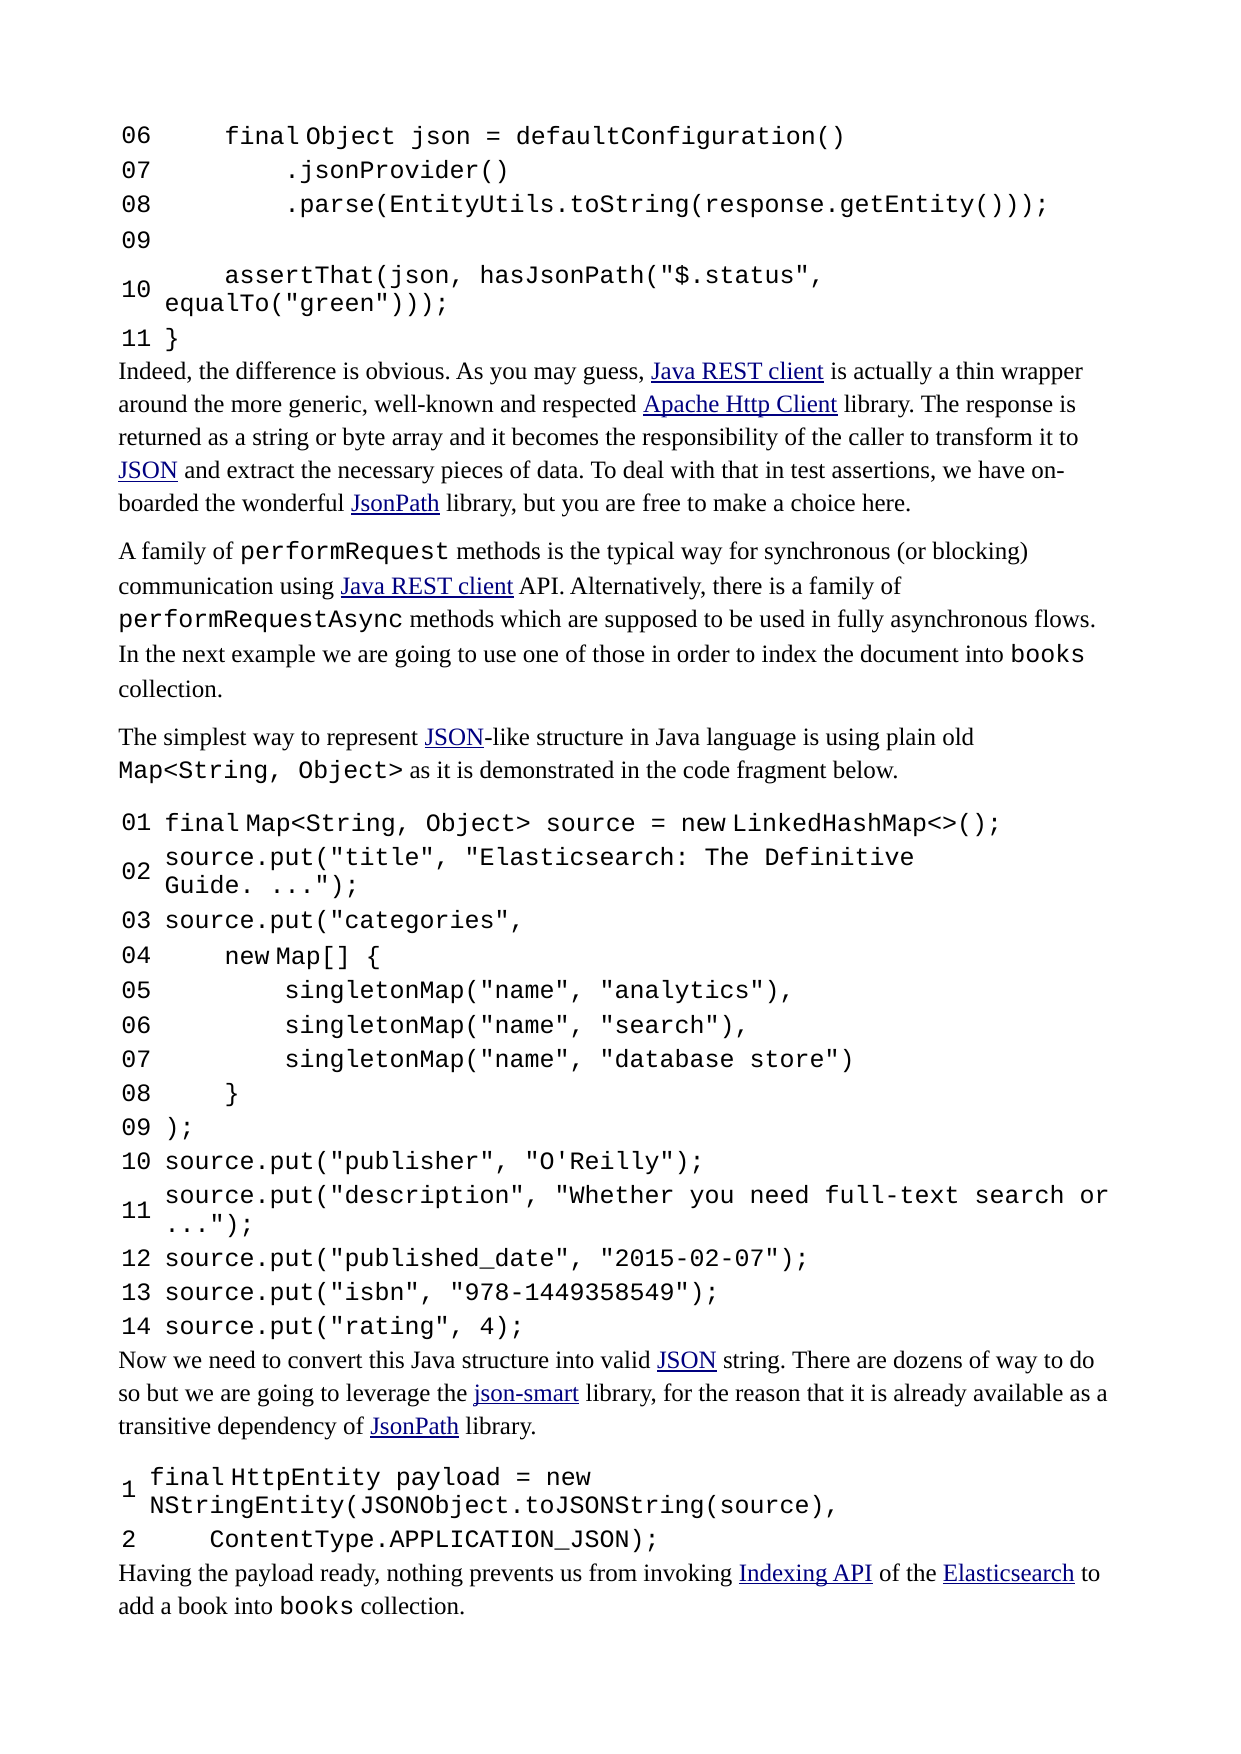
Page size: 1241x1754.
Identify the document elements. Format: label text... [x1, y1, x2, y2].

table_header .jsonProvider() [161, 155, 529, 189]
table_header [161, 223, 306, 260]
table_header 04 [118, 939, 161, 975]
table_header 11 [118, 1180, 161, 1243]
table_header final Object json = defaultConfiguration() [161, 118, 865, 155]
table_header 2 [118, 1524, 146, 1558]
table_header } [161, 322, 193, 356]
table_header 03 [118, 904, 161, 938]
table_header 06 [118, 1009, 161, 1043]
table_header 10 [118, 1146, 161, 1180]
table_header singletonMap("name", "search"), [161, 1009, 771, 1043]
text Indeed, the difference is obvious. As you may guess, Java REST client is actually a thin wrapper around the more generic, well-known and respected Apache Http Client library. The response is returned as a string or byte array and it becomes the responsibility of the caller to transform it to JSON and extract the necessary pieces of data. To deal with that in test assertions, we have on-boarded the wonderful JsonPath library, but you are free to make a choice here. [118, 356, 1122, 517]
table_header 11 [118, 322, 161, 356]
table_header 10 [118, 260, 161, 322]
table_header 06 [118, 118, 161, 155]
table_header assertThat(json, hasJsonPath("$.status", equalTo("green"))); [161, 260, 1122, 322]
table_header 12 [118, 1243, 161, 1277]
table_header .parse(EntityUtils.toString(response.getEntity())); [161, 189, 1071, 223]
table_header source.put("title", "Elasticsearch: The Definitive Guide. ..."); [161, 842, 1122, 904]
table_header 07 [118, 155, 161, 189]
table_header source.put("isbn", "978-1449358549"); [161, 1277, 737, 1311]
table_header final HttpEntity payload = new NStringEntity(JSONObject.toJSONString(source), [146, 1459, 1122, 1524]
table_header 09 [118, 223, 161, 260]
table_header source.put("publisher", "O'Reilly"); [161, 1146, 721, 1180]
table_header } [161, 1078, 255, 1112]
table_header 1 [118, 1459, 146, 1524]
table_header singletonMap("name", "analytics"), [161, 975, 816, 1009]
text Having the payload ready, nothing prevents us from invoking Indexing API of the Elasticsearch to add a book into books collection. [118, 1558, 1122, 1622]
table_header 14 [118, 1311, 161, 1345]
table_header 09 [118, 1112, 161, 1146]
table_header ContentType.APPLICATION_JSON); [146, 1524, 677, 1558]
table_header 05 [118, 975, 161, 1009]
table_header 07 [118, 1044, 161, 1078]
table_header ); [161, 1112, 208, 1146]
table_header final Map<String, Object> source = new LinkedHashMap<>(); [161, 805, 1022, 842]
table_header new Map[] { [161, 939, 398, 975]
text The simplest way to represent JSON-like structure in Java language is using plain old Map<String, Object> as it is demonstrated in the code fragment below. [118, 722, 1122, 786]
text Now we need to convert this Java structure into valid JSON string. There are dozens of way to do so but we are going to leverage the json-smart library, for the reason that it is already available as a transitive dependency of JsonPath library. [118, 1345, 1122, 1440]
table_header source.put("published_date", "2015-02-07"); [161, 1243, 829, 1277]
table_header 08 [118, 189, 161, 223]
table_header 01 [118, 805, 161, 842]
table_header 13 [118, 1277, 161, 1311]
table_header singletonMap("name", "database store") [161, 1044, 877, 1078]
table_header source.put("description", "Whether you need full-text search or ..."); [161, 1180, 1122, 1243]
table_header source.put("rating", 4); [161, 1311, 541, 1345]
table_header 08 [118, 1078, 161, 1112]
text A family of performRequest methods is the typical way for synchronous (or blocking) communication using Java REST client API. Alternatively, there is a family of performRequestAsync methods which are supposed to be used in fully asynchronous flows. In the next example we are going to use one of those in order to index the document into books collection. [118, 536, 1122, 703]
table_header source.put("categories", [161, 904, 554, 938]
table_header 02 [118, 842, 161, 904]
